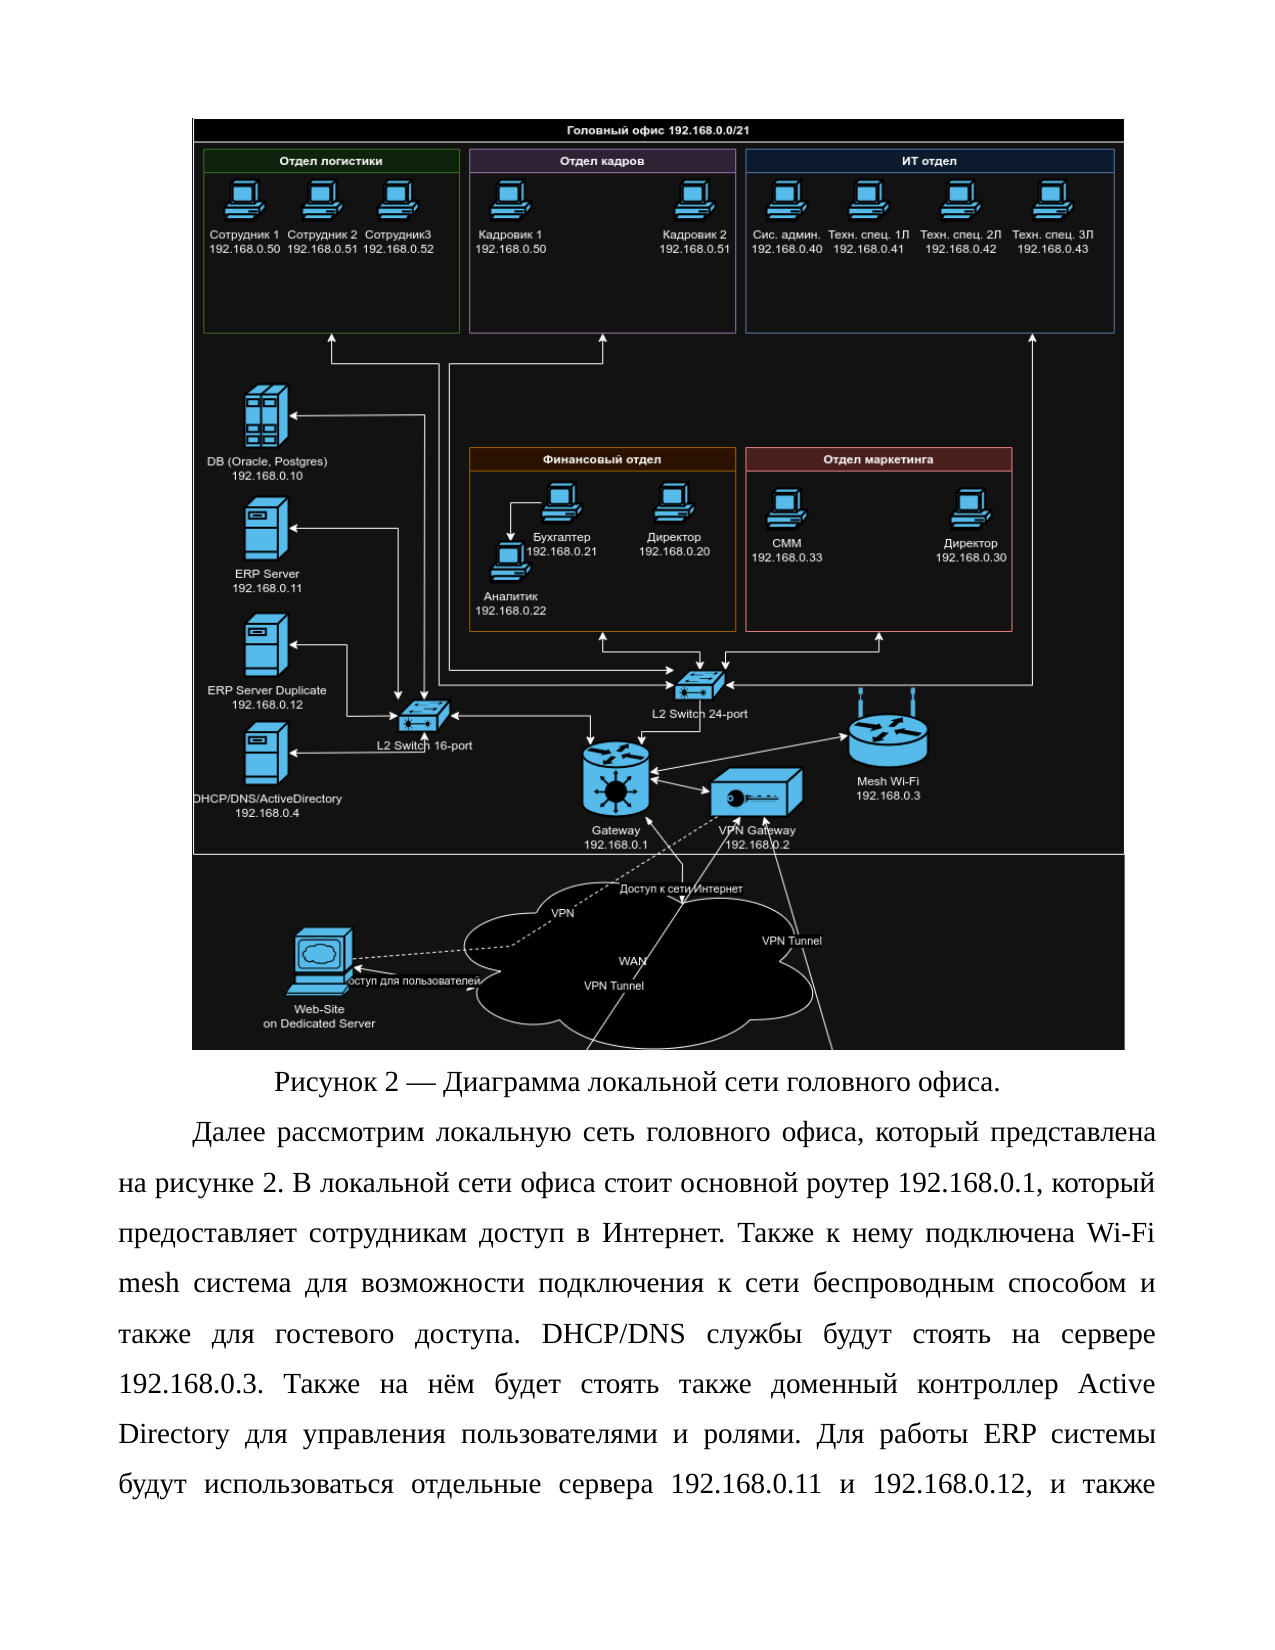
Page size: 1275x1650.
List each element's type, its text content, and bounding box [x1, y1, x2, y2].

text Далее рассмотрим локальную сеть головного офиса, который представлена на рисунке 2. В локальной сети офиса стоит основной роутер 192.168.0.1, который предоставляет сотрудникам доступ в Интернет. Также к нему подключена Wi-Fi mesh система для возможности подключения к сети беспроводным способом и также для гостевого доступа. DHCP/DNS службы будут стоять на сервере 192.168.0.3. Также на нём будет стоять также доменный контроллер Active Directory для управления пользователями и ролями. Для работы ERP системы будут использоваться отдельные сервера 192.168.0.11 и 192.168.0.12, и также [118, 1114, 1157, 1500]
picture [192, 118, 1125, 1050]
text Рисунок 2 — Диаграмма локальной сети головного офиса. [118, 1064, 1157, 1098]
